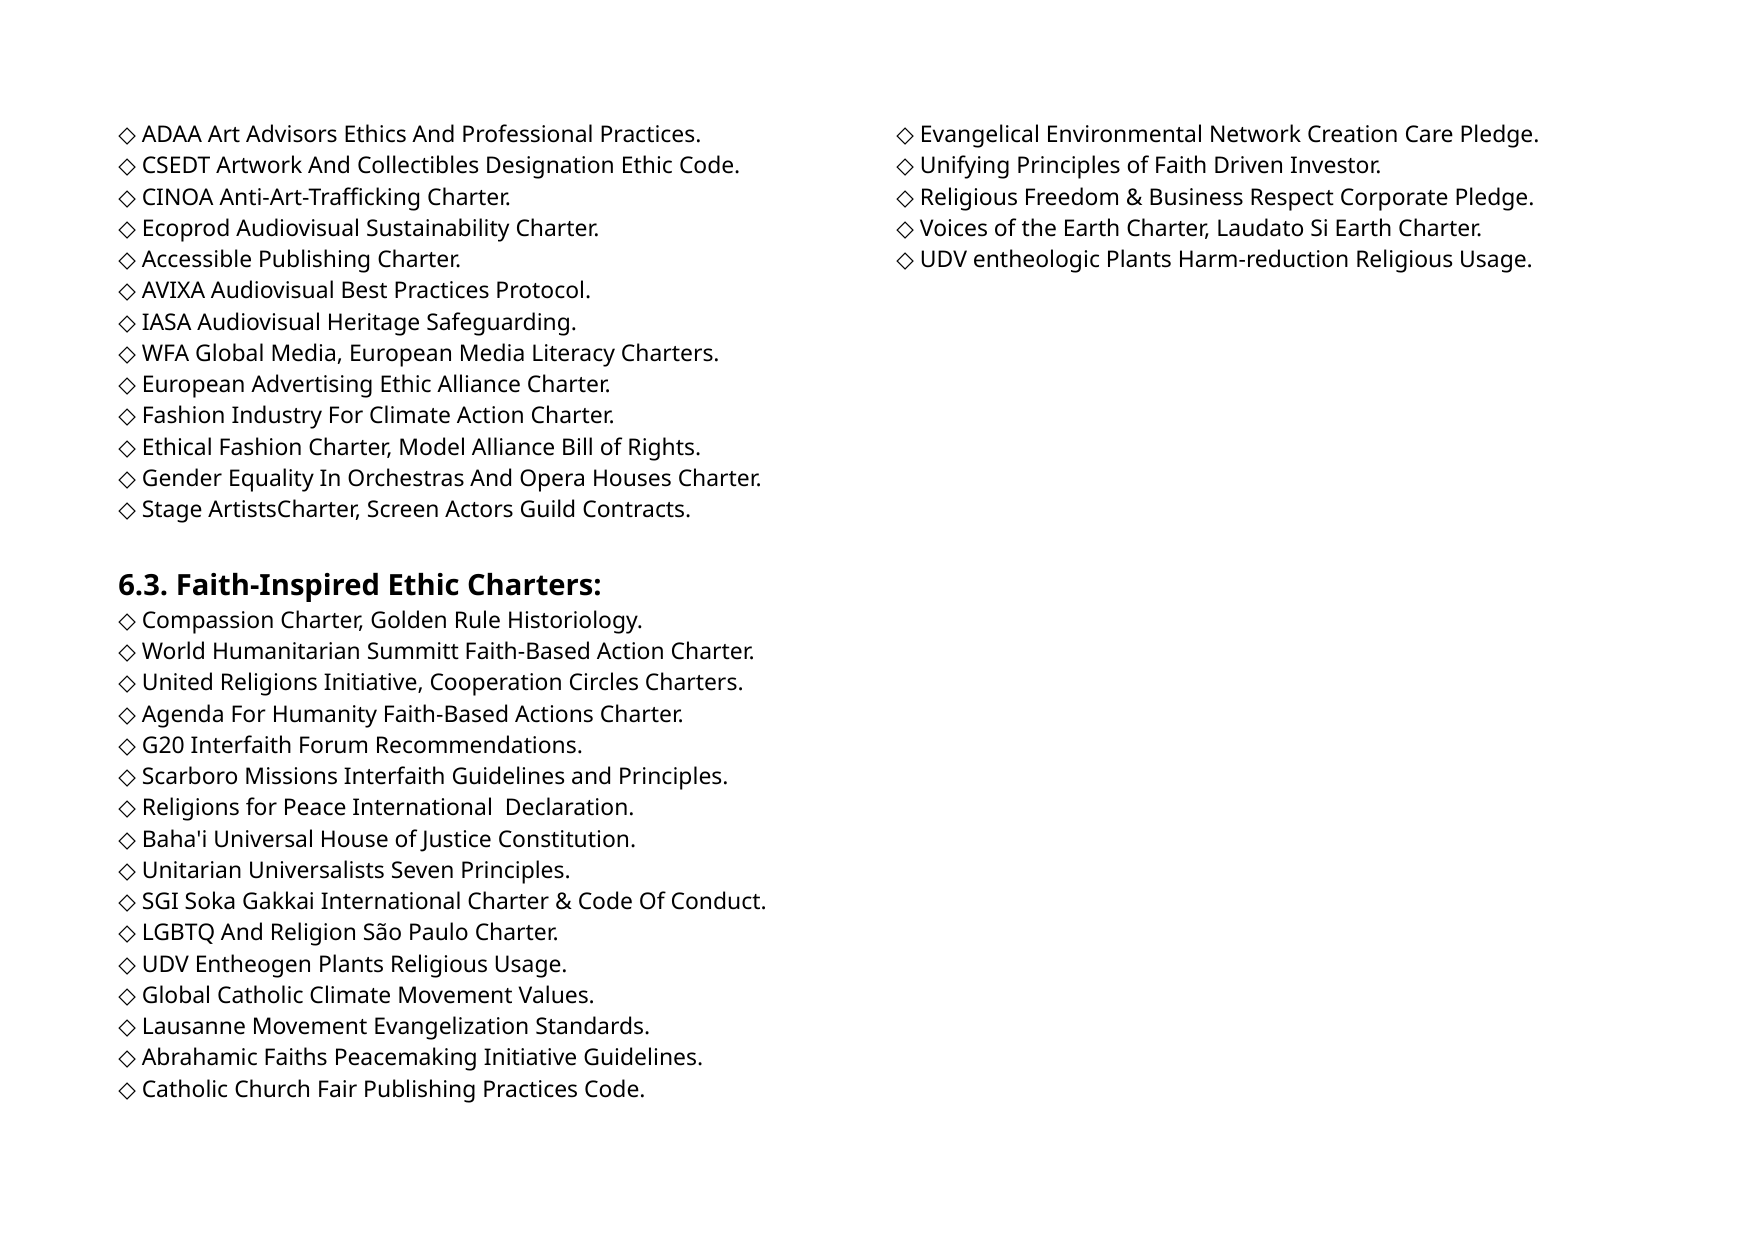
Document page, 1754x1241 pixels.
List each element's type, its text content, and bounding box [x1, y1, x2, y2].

text ◇ Fashion Industry For Climate Action Charter. [118, 399, 868, 431]
text ◇ CSEDT Artwork And Collectibles Designation Ethic Code. [118, 149, 868, 181]
text ◇ Ecoprod Audiovisual Sustainability Charter. [118, 212, 868, 243]
text ◇ United Religions Initiative, Cooperation Circles Charters. [118, 666, 868, 697]
text ◇ UDV entheologic Plants Harm-reduction Religious Usage. [896, 243, 1636, 274]
text ◇ WFA Global Media, European Media Literacy Charters. [118, 337, 868, 368]
text ◇ Agenda For Humanity Faith-Based Actions Charter. [118, 697, 868, 729]
text ◇ IASA Audiovisual Heritage Safeguarding. [118, 306, 868, 337]
text ◇ Catholic Church Fair Publishing Practices Code. [118, 1072, 868, 1104]
text ◇ Abrahamic Faiths Peacemaking Initiative Guidelines. [118, 1041, 868, 1072]
text ◇ Religions for Peace International Declaration. [118, 791, 868, 822]
text ◇ LGBTQ And Religion São Paulo Charter. [118, 916, 868, 947]
text ◇ SGI Soka Gakkai International Charter & Code Of Conduct. [118, 885, 868, 916]
text ◇ Baha'i Universal House of Justice Constitution. [118, 822, 868, 854]
text ◇ Accessible Publishing Charter. [118, 243, 868, 274]
text ◇ UDV Entheogen Plants Religious Usage. [118, 947, 868, 979]
text 6.3. Faith-Inspired Ethic Charters: [118, 564, 868, 604]
text ◇ AVIXA Audiovisual Best Practices Protocol. [118, 274, 868, 306]
text ◇ CINOA Anti-Art-Trafficking Charter. [118, 181, 868, 212]
text ◇ Scarboro Missions Interfaith Guidelines and Principles. [118, 760, 868, 791]
text ◇ G20 Interfaith Forum Recommendations. [118, 729, 868, 760]
text ◇ Stage ArtistsCharter, Screen Actors Guild Contracts. [118, 493, 868, 524]
text ◇ European Advertising Ethic Alliance Charter. [118, 368, 868, 399]
text ◇ Unitarian Universalists Seven Principles. [118, 854, 868, 885]
text ◇ Lausanne Movement Evangelization Standards. [118, 1010, 868, 1041]
text ◇ Global Catholic Climate Movement Values. [118, 979, 868, 1010]
text ◇ Voices of the Earth Charter, Laudato Si Earth Charter. [896, 212, 1636, 243]
text ◇ Gender Equality In Orchestras And Opera Houses Charter. [118, 462, 868, 493]
text ◇ World Humanitarian Summitt Faith-Based Action Charter. [118, 635, 868, 666]
text ◇ Religious Freedom & Business Respect Corporate Pledge. [896, 181, 1636, 212]
text ◇ Evangelical Environmental Network Creation Care Pledge. [896, 118, 1636, 149]
text ◇ Unifying Principles of Faith Driven Investor. [896, 149, 1636, 181]
text ◇ Ethical Fashion Charter, Model Alliance Bill of Rights. [118, 431, 868, 462]
text ◇ ADAA Art Advisors Ethics And Professional Practices. [118, 118, 868, 149]
text ◇ Compassion Charter, Golden Rule Historiology. [118, 604, 868, 635]
